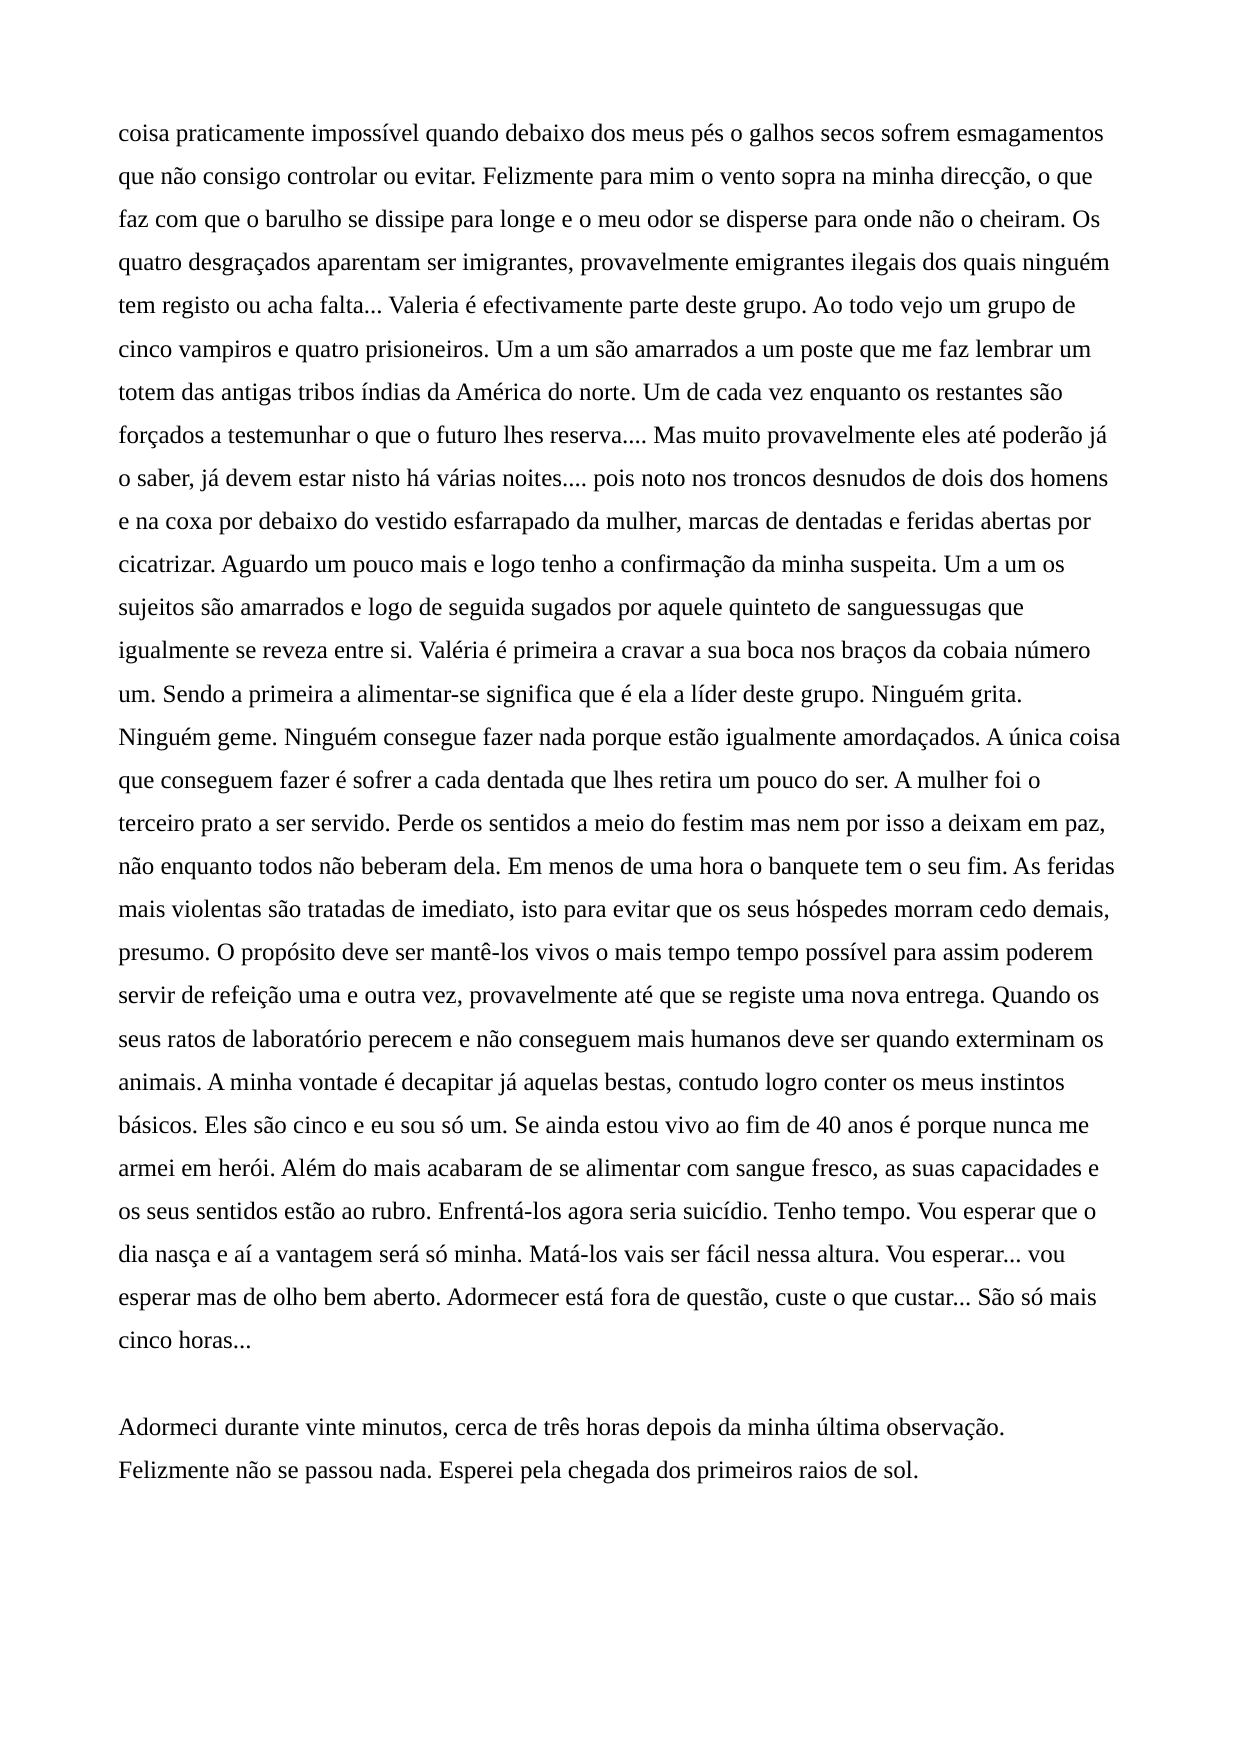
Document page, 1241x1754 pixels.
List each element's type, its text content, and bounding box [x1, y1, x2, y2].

text coisa praticamente impossível quando debaixo dos meus pés o galhos secos sofrem esmagamentos que não consigo controlar ou evitar. Felizmente para mim o vento sopra na minha direcção, o que faz com que o barulho se dissipe para longe e o meu odor se disperse para onde não o cheiram. Os quatro desgraçados aparentam ser imigrantes, provavelmente emigrantes ilegais dos quais ninguém tem registo ou acha falta... Valeria é efectivamente parte deste grupo. Ao todo vejo um grupo de cinco vampiros e quatro prisioneiros. Um a um são amarrados a um poste que me faz lembrar um totem das antigas tribos índias da América do norte. Um de cada vez enquanto os restantes são forçados a testemunhar o que o futuro lhes reserva.... Mas muito provavelmente eles até poderão já o saber, já devem estar nisto há várias noites.... pois noto nos troncos desnudos de dois dos homens e na coxa por debaixo do vestido esfarrapado da mulher, marcas de dentadas e feridas abertas por cicatrizar. Aguardo um pouco mais e logo tenho a confirmação da minha suspeita. Um a um os sujeitos são amarrados e logo de seguida sugados por aquele quinteto de sanguessugas que igualmente se reveza entre si. Valéria é primeira a cravar a sua boca nos braços da cobaia número um. Sendo a primeira a alimentar-se significa que é ela a líder deste grupo. Ninguém grita. Ninguém geme. Ninguém consegue fazer nada porque estão igualmente amordaçados. A única coisa que conseguem fazer é sofrer a cada dentada que lhes retira um pouco do ser. A mulher foi o terceiro prato a ser servido. Perde os sentidos a meio do festim mas nem por isso a deixam em paz, não enquanto todos não beberam dela. Em menos de uma hora o banquete tem o seu fim. As feridas mais violentas são tratadas de imediato, isto para evitar que os seus hóspedes morram cedo demais, presumo. O propósito deve ser mantê-los vivos o mais tempo tempo possível para assim poderem servir de refeição uma e outra vez, provavelmente até que se registe uma nova entrega. Quando os seus ratos de laboratório perecem e não conseguem mais humanos deve ser quando exterminam os animais. A minha vontade é decapitar já aquelas bestas, contudo logro conter os meus instintos básicos. Eles são cinco e eu sou só um. Se ainda estou vivo ao fim de 40 anos é porque nunca me armei em herói. Além do mais acabaram de se alimentar com sangue fresco, as suas capacidades e os seus sentidos estão ao rubro. Enfrentá-los agora seria suicídio. Tenho tempo. Vou esperar que o dia nasça e aí a vantagem será só minha. Matá-los vais ser fácil nessa altura. Vou esperar... vou esperar mas de olho bem aberto. Adormecer está fora de questão, custe o que custar... São só mais cinco horas... [118, 118, 1122, 1354]
text Adormeci durante vinte minutos, cerca de três horas depois da minha última observação. Felizmente não se passou nada. Esperei pela chegada dos primeiros raios de sol. [118, 1412, 1122, 1484]
